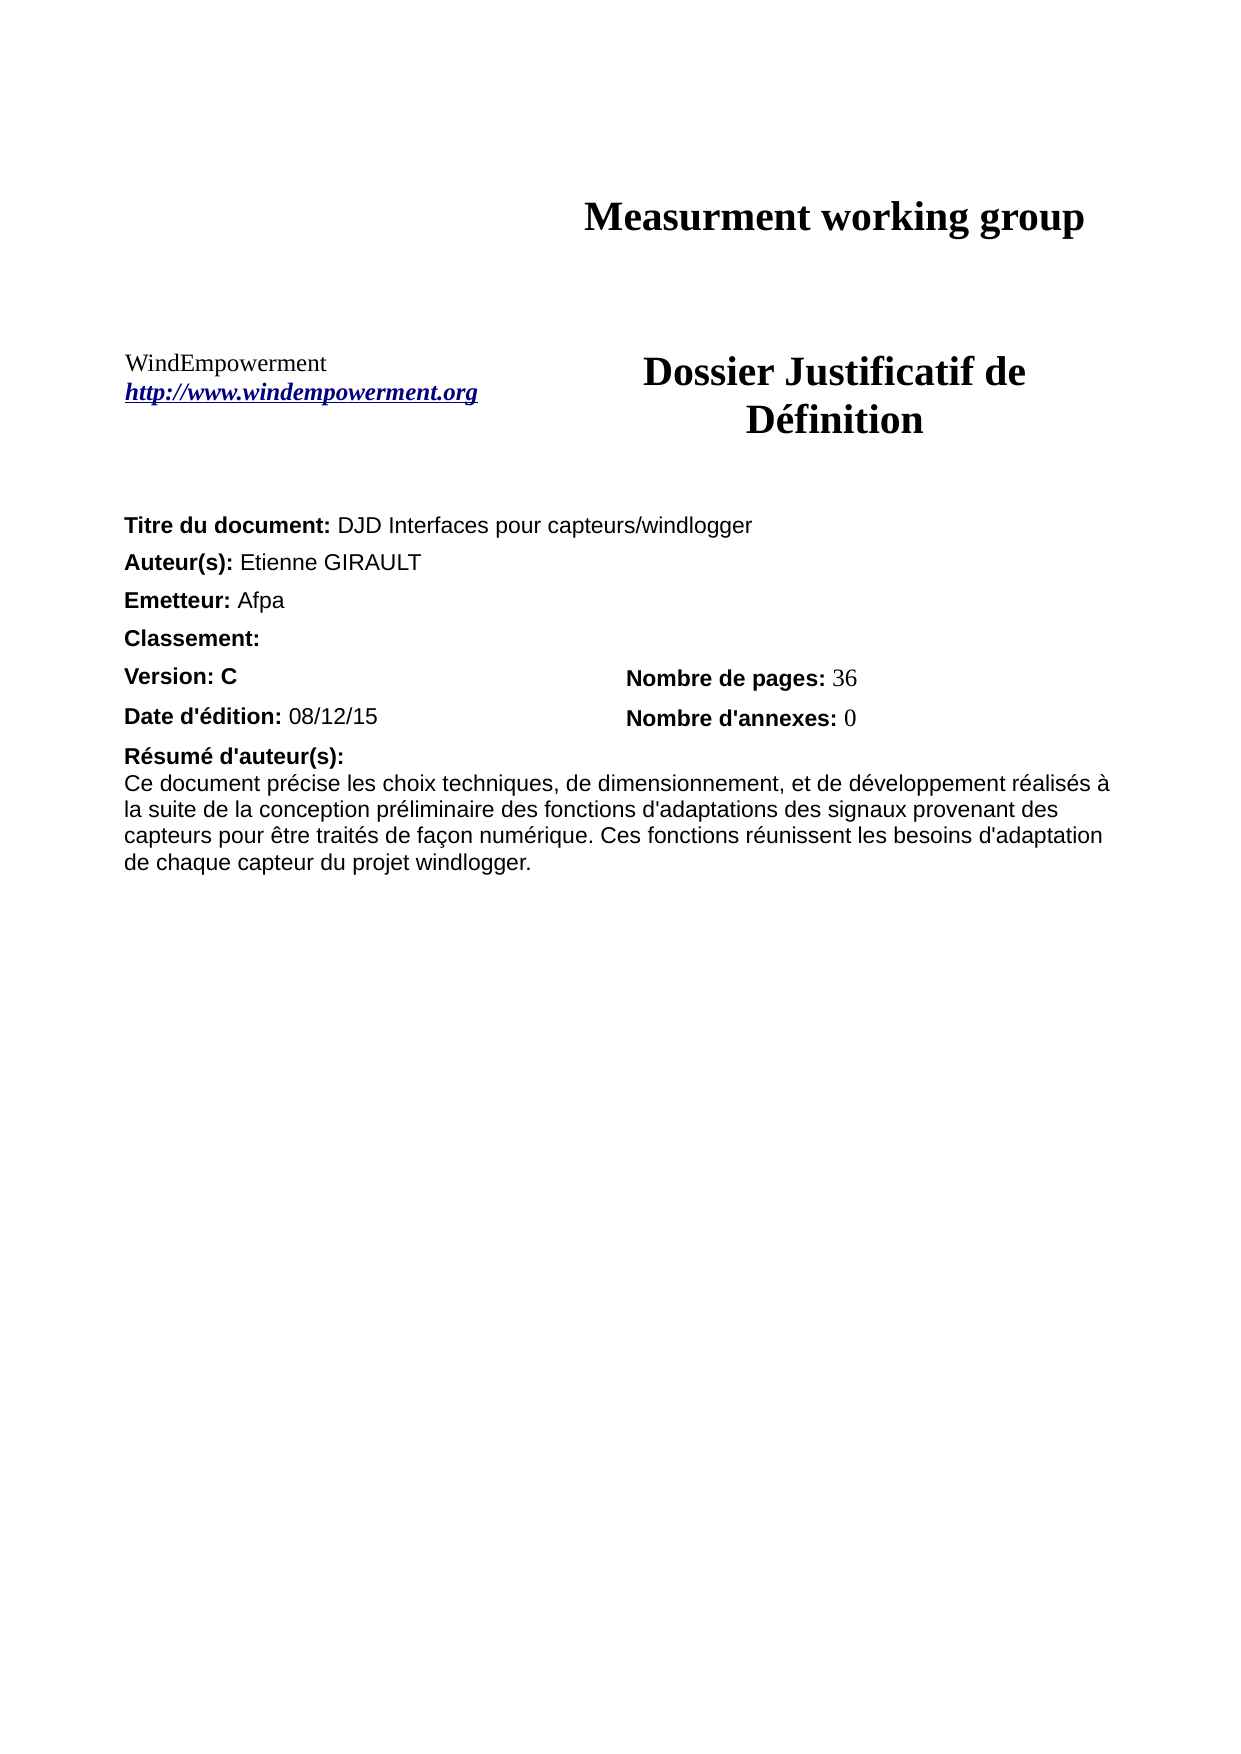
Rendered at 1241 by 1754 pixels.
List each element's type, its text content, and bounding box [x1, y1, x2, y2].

table_header [118, 118, 545, 477]
table_cell Nombre de pages: 36 [620, 657, 1122, 697]
table_header Titre du document: DJD Interfaces pour capteurs/windlogger [118, 506, 1122, 544]
table_cell Résumé d'auteur(s): Ce document précise les choix techniques, de dimensionnement, et de développement réalisés à la suite de la conception préliminaire des fonctions d'adaptations des signaux provenant des capteurs pour être traités de façon numérique. Ces fonctions réunissent les besoins d'adaptation de chaque capteur du projet windlogger. [118, 738, 1122, 881]
table_cell Classement: [118, 619, 1122, 657]
table_cell Dossier Justificatif de Définition [546, 312, 1122, 477]
table_header Measurment working group [546, 118, 1122, 312]
table_header [119, 118, 545, 293]
table_cell Nombre d'annexes: 0 [620, 697, 1122, 737]
table_cell Date d'édition: 08/12/15 [118, 697, 620, 737]
table_cell WindEmpowerment http://www.windempowerment.org [119, 293, 545, 460]
table_cell Auteur(s): Etienne GIRAULT [118, 544, 1122, 581]
table_cell Emetteur: Afpa [118, 581, 1122, 619]
table_cell Version: C [118, 657, 620, 697]
